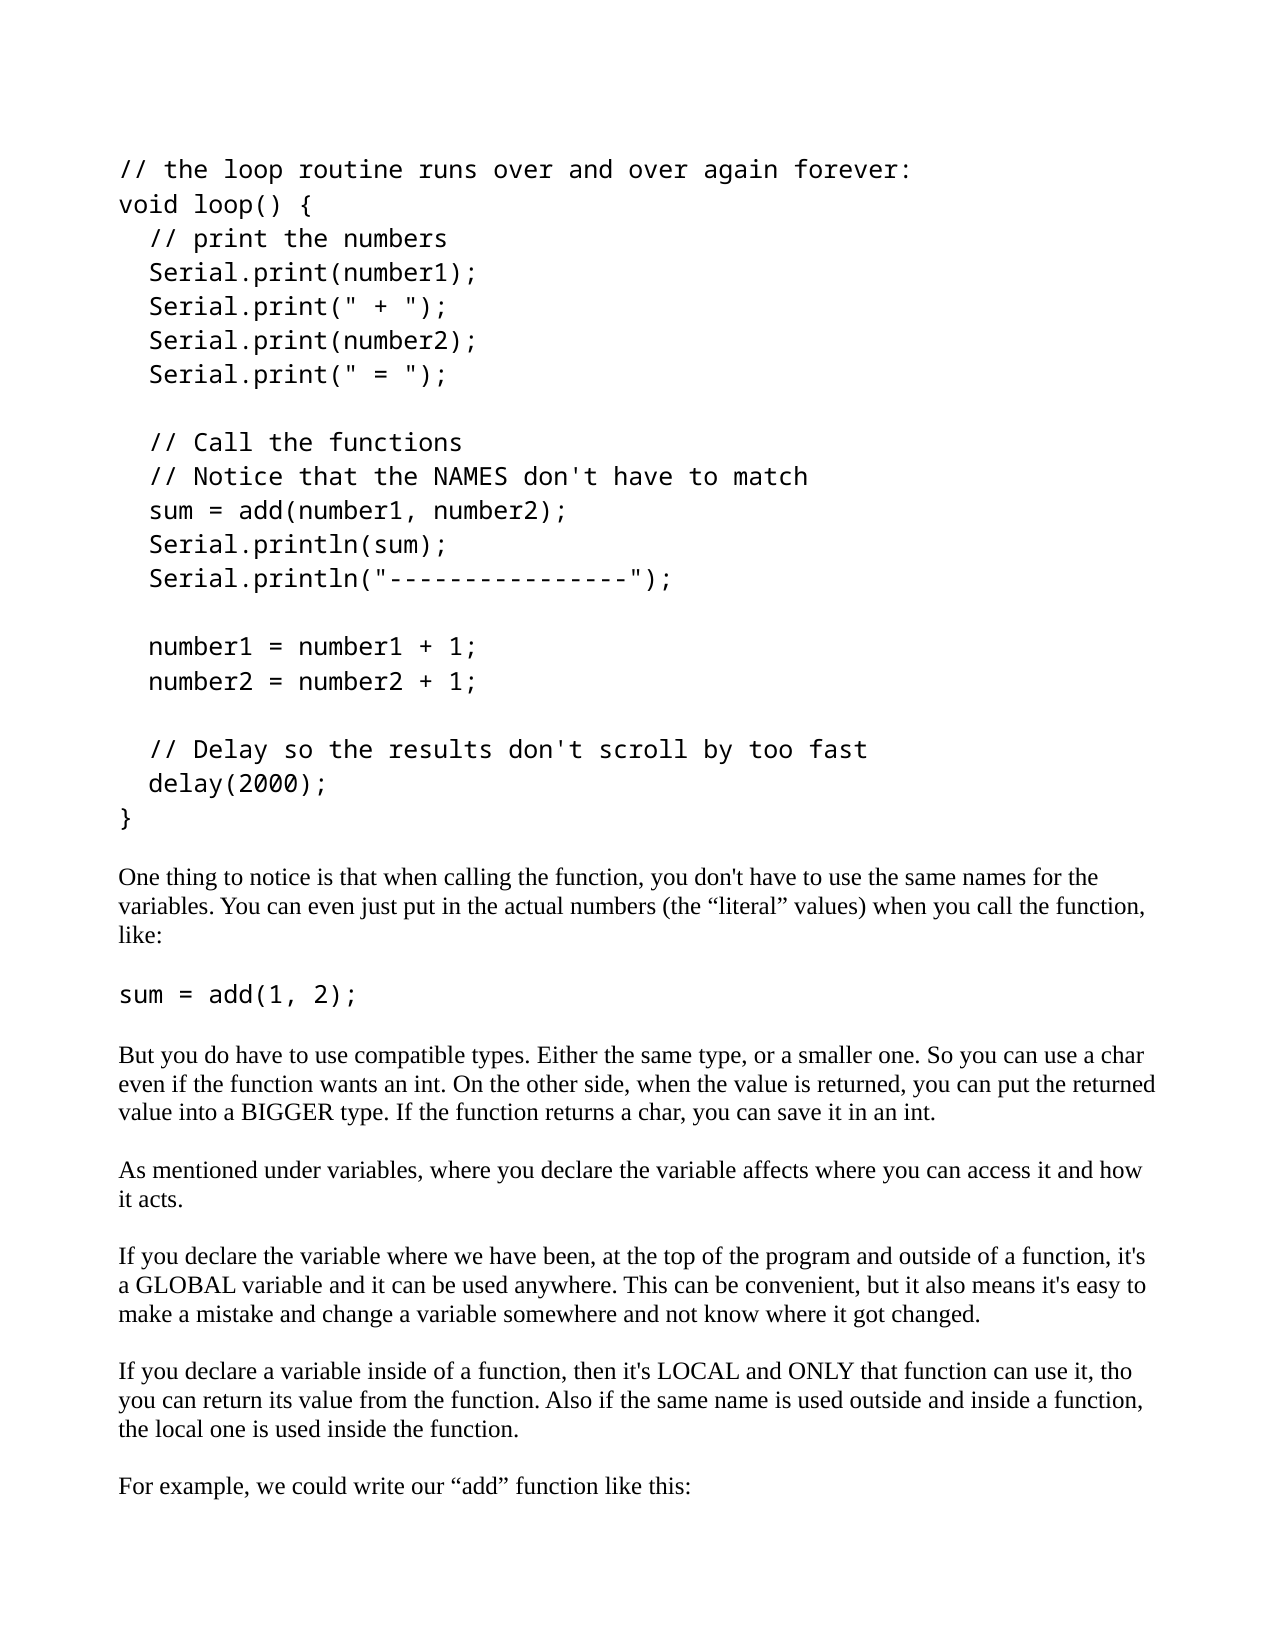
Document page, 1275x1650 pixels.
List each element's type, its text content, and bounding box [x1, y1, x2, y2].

text void loop() { [118, 186, 1157, 220]
text If you declare the variable where we have been, at the top of the program and outside of a function, it's a GLOBAL variable and it can be used anywhere. This can be convenient, but it also means it's easy to make a mistake and change a variable somewhere and not know where it got changed. [118, 1241, 1157, 1327]
text If you declare a variable inside of a function, then it's LOCAL and ONLY that function can use it, tho you can return its value from the function. Also if the same name is used outside and inside a function, the local one is used inside the function. [118, 1356, 1157, 1442]
text Serial.print(number1); [118, 254, 1157, 288]
text But you do have to use compatible types. Either the same type, or a smaller one. So you can use a char even if the function wants an int. On the other side, when the value is returned, you can put the returned value into a BIGGER type. If the function returns a char, you can save it in an int. [118, 1040, 1157, 1126]
text Serial.println(sum); [118, 527, 1157, 561]
text number2 = number2 + 1; [118, 663, 1157, 697]
text number1 = number1 + 1; [118, 629, 1157, 663]
text sum = add(number1, number2); [118, 493, 1157, 527]
text Serial.println("----------------"); [118, 561, 1157, 595]
text delay(2000); [118, 765, 1157, 799]
text For example, we could write our “add” function like this: [118, 1471, 1157, 1500]
text // the loop routine runs over and over again forever: [118, 152, 1157, 186]
text sum = add(1, 2); [118, 977, 1157, 1011]
text As mentioned under variables, where you declare the variable affects where you can access it and how it acts. [118, 1155, 1157, 1212]
text // Notice that the NAMES don't have to match [118, 459, 1157, 493]
text One thing to notice is that when calling the function, you don't have to use the same names for the variables. You can even just put in the actual numbers (the “literal” values) when you call the function, like: [118, 862, 1157, 948]
text // print the numbers [118, 220, 1157, 254]
text // Delay so the results don't scroll by too fast [118, 731, 1157, 765]
text // Call the functions [118, 425, 1157, 459]
text Serial.print(" = "); [118, 357, 1157, 391]
text Serial.print(" + "); [118, 288, 1157, 322]
text } [118, 799, 1157, 833]
text Serial.print(number2); [118, 322, 1157, 357]
